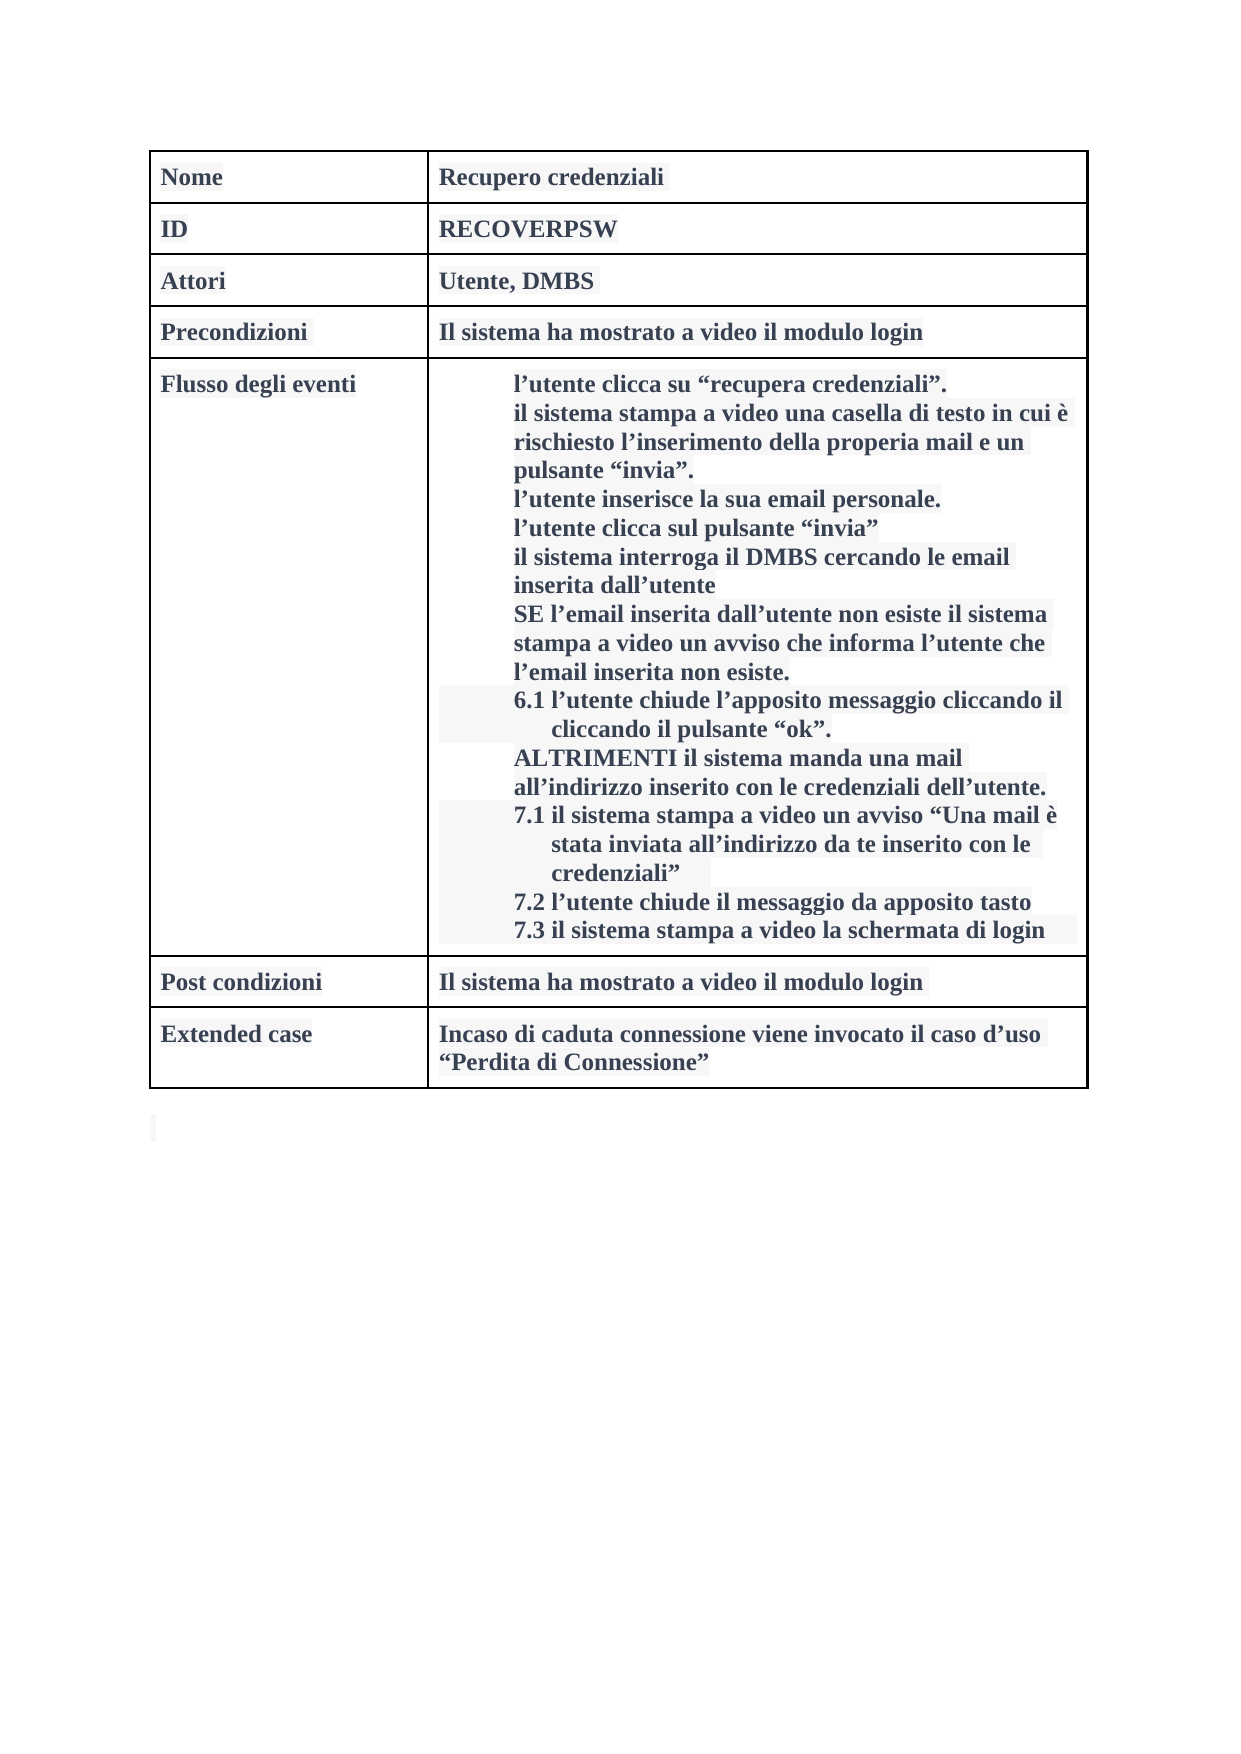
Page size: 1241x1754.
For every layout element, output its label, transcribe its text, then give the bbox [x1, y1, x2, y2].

table_cell Il sistema ha mostrato a video il modulo login [429, 957, 1086, 1006]
table_cell Post condizioni [151, 957, 427, 1006]
table_cell ID [151, 204, 427, 253]
table_cell Flusso degli eventi [151, 359, 427, 954]
table_cell Il sistema ha mostrato a video il modulo login [429, 307, 1086, 357]
table_cell Utente, DMBS [429, 255, 1086, 305]
table_header Nome [151, 152, 427, 202]
table_cell l’utente clicca su “recupera credenziali”. il sistema stampa a video una casella di testo in cui è rischiesto l’inserimento della properia mail e un pulsante “invia”. l’utente inserisce la sua email personale. l’utente clicca sul pulsante “invia” il sistema interroga il DMBS cercando le email inserita dall’utente SE l’email inserita dall’utente non esiste il sistema stampa a video un avviso che informa l’utente che l’email inserita non esiste. 6.1 l’utente chiude l’apposito messaggio cliccando il cliccando il pulsante “ok”. ALTRIMENTI il sistema manda una mail all’indirizzo inserito con le credenziali dell’utente. 7.1 il sistema stampa a video un avviso “Una mail è stata inviata all’indirizzo da te inserito con le credenziali” 7.2 l’utente chiude il messaggio da apposito tasto 7.3 il sistema stampa a video la schermata di login [429, 359, 1086, 954]
table_cell Precondizioni [151, 307, 427, 357]
table_cell Incaso di caduta connessione viene invocato il caso d’uso “Perdita di Connessione” [429, 1008, 1086, 1087]
table_header Recupero credenziali [429, 152, 1086, 202]
table_cell RECOVERPSW [429, 204, 1086, 253]
table_cell Extended case [151, 1008, 427, 1087]
table_cell Attori [151, 255, 427, 305]
